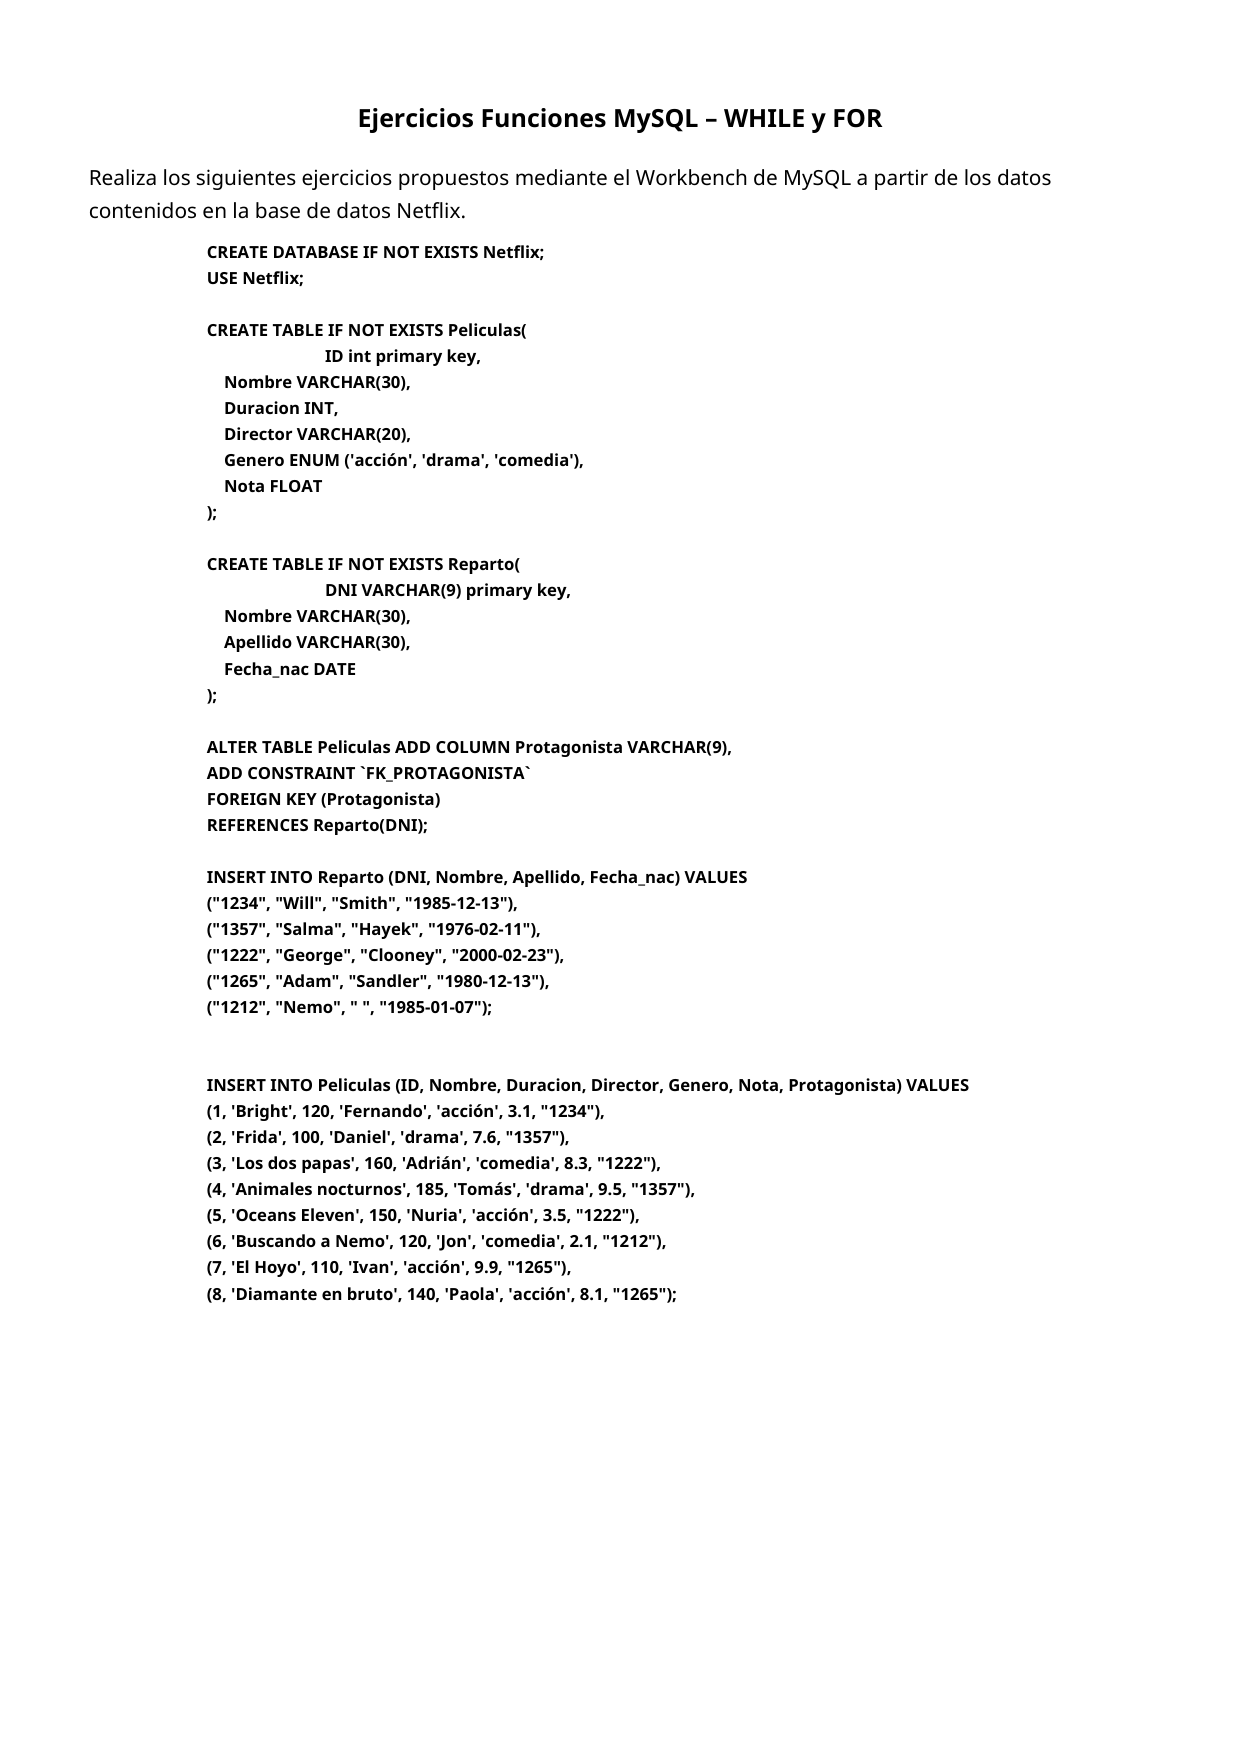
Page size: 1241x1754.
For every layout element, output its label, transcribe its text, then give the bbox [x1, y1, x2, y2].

text CREATE DATABASE IF NOT EXISTS Netflix; USE Netflix; CREATE TABLE IF NOT EXISTS Peliculas( ID int primary key, Nombre VARCHAR(30), Duracion INT, Director VARCHAR(20), Genero ENUM ('acción', 'drama', 'comedia'), Nota FLOAT ); CREATE TABLE IF NOT EXISTS Reparto( DNI VARCHAR(9) primary key, Nombre VARCHAR(30), Apellido VARCHAR(30), Fecha_nac DATE ); ALTER TABLE Peliculas ADD COLUMN Protagonista VARCHAR(9), ADD CONSTRAINT `FK_PROTAGONISTA` FOREIGN KEY (Protagonista) REFERENCES Reparto(DNI); INSERT INTO Reparto (DNI, Nombre, Apellido, Fecha_nac) VALUES ("1234", "Will", "Smith", "1985-12-13"), ("1357", "Salma", "Hayek", "1976-02-11"), ("1222", "George", "Clooney", "2000-02-23"), ("1265", "Adam", "Sandler", "1980-12-13"), ("1212", "Nemo", " ", "1985-01-07"); INSERT INTO Peliculas (ID, Nombre, Duracion, Director, Genero, Nota, Protagonista) VALUES (1, 'Bright', 120, 'Fernando', 'acción', 3.1, "1234"), (2, 'Frida', 100, 'Daniel', 'drama', 7.6, "1357"), (3, 'Los dos papas', 160, 'Adrián', 'comedia', 8.3, "1222"), (4, 'Animales nocturnos', 185, 'Tomás', 'drama', 9.5, "1357"), (5, 'Oceans Eleven', 150, 'Nuria', 'acción', 3.5, "1222"), (6, 'Buscando a Nemo', 120, 'Jon', 'comedia', 2.1, "1212"), (7, 'El Hoyo', 110, 'Ivan', 'acción', 9.9, "1265"), (8, 'Diamante en bruto', 140, 'Paola', 'acción', 8.1, "1265"); [207, 240, 1152, 1334]
text Ejercicios Funciones MySQL – WHILE y FOR [88, 100, 1152, 134]
text Realiza los siguientes ejercicios propuestos mediante el Workbench de MySQL a partir de los datos contenidos en la base de datos Netflix. [88, 163, 1152, 224]
